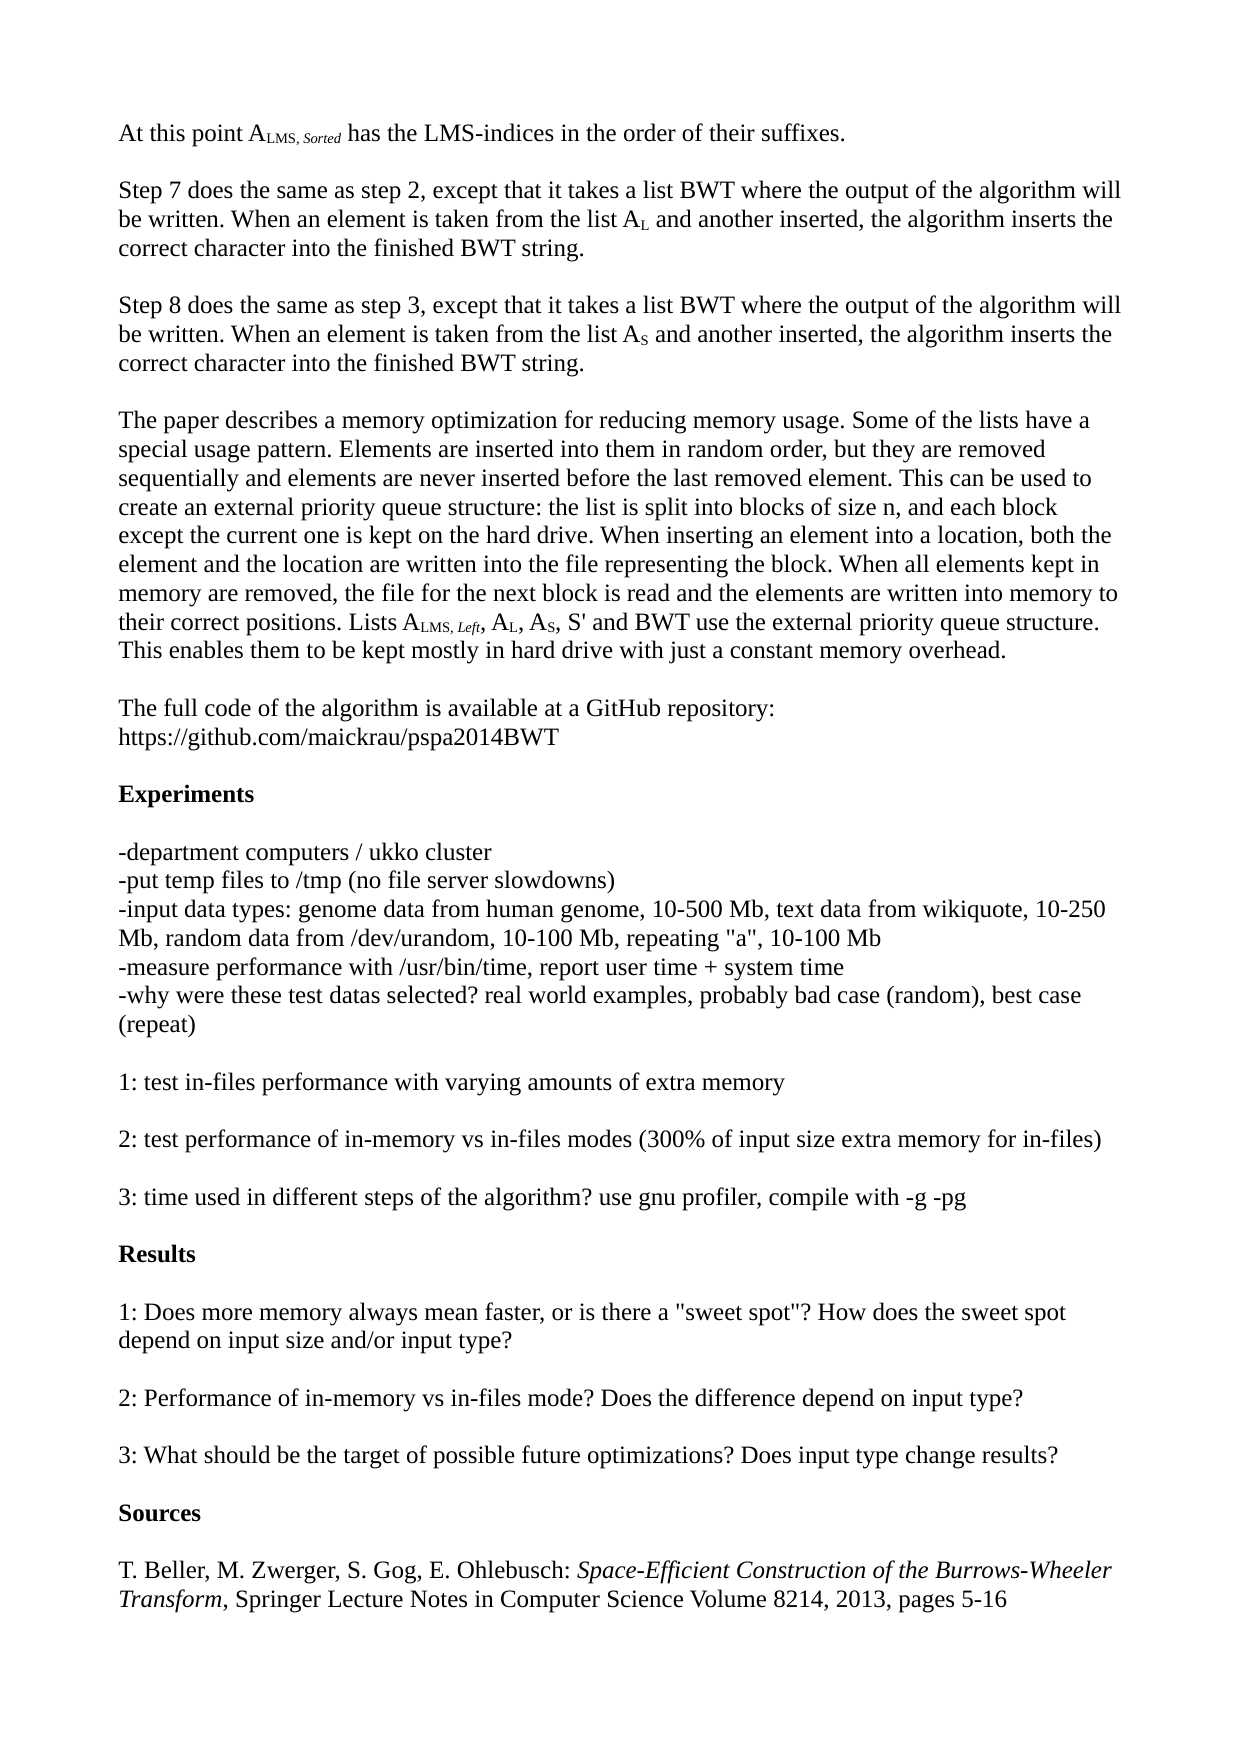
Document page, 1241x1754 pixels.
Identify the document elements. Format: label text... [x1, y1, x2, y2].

text 1: Does more memory always mean faster, or is there a "sweet spot"? How does the sweet spot depend on input size and/or input type? [118, 1297, 1122, 1354]
text -input data types: genome data from human genome, 10-500 Mb, text data from wikiquote, 10-250 Mb, random data from /dev/urandom, 10-100 Mb, repeating "a", 10-100 Mb [118, 894, 1122, 952]
text 1: test in-files performance with varying amounts of extra memory [118, 1067, 1122, 1096]
text -why were these test datas selected? real world examples, probably bad case (random), best case (repeat) [118, 981, 1122, 1038]
text -measure performance with /usr/bin/time, report user time + system time [118, 952, 1122, 981]
text Step 8 does the same as step 3, except that it takes a list BWT where the output of the algorithm will be written. When an element is taken from the list AS and another inserted, the algorithm inserts the correct character into the finished BWT string. [118, 291, 1122, 377]
text 3: time used in different steps of the algorithm? use gnu profiler, compile with -g -pg [118, 1182, 1122, 1211]
text Experiments [118, 779, 1122, 808]
text The full code of the algorithm is available at a GitHub repository: https://github.com/maickrau/pspa2014BWT [118, 693, 1122, 751]
text Step 7 does the same as step 2, except that it takes a list BWT where the output of the algorithm will be written. When an element is taken from the list AL and another inserted, the algorithm inserts the correct character into the finished BWT string. [118, 176, 1122, 262]
text At this point ALMS, Sorted has the LMS-indices in the order of their suffixes. [118, 118, 1122, 147]
text Results [118, 1239, 1122, 1268]
text 2: Performance of in-memory vs in-files mode? Does the difference depend on input type? [118, 1383, 1122, 1412]
text T. Beller, M. Zwerger, S. Gog, E. Ohlebusch: Space-Efficient Construction of the Burrows-Wheeler Transform, Springer Lecture Notes in Computer Science Volume 8214, 2013, pages 5-16 [118, 1556, 1122, 1613]
text The paper describes a memory optimization for reducing memory usage. Some of the lists have a special usage pattern. Elements are inserted into them in random order, but they are removed sequentially and elements are never inserted before the last removed element. This can be used to create an external priority queue structure: the list is split into blocks of size n, and each block except the current one is kept on the hard drive. When inserting an element into a location, both the element and the location are written into the file representing the block. When all elements kept in memory are removed, the file for the next block is read and the elements are written into memory to their correct positions. Lists ALMS, Left, AL, AS, S' and BWT use the external priority queue structure. This enables them to be kept mostly in hard drive with just a constant memory overhead. [118, 406, 1122, 664]
text 2: test performance of in-memory vs in-files modes (300% of input size extra memory for in-files) [118, 1124, 1122, 1153]
text 3: What should be the target of possible future optimizations? Does input type change results? [118, 1441, 1122, 1469]
text -department computers / ukko cluster [118, 837, 1122, 866]
text -put temp files to /tmp (no file server slowdowns) [118, 866, 1122, 894]
text Sources [118, 1498, 1122, 1527]
